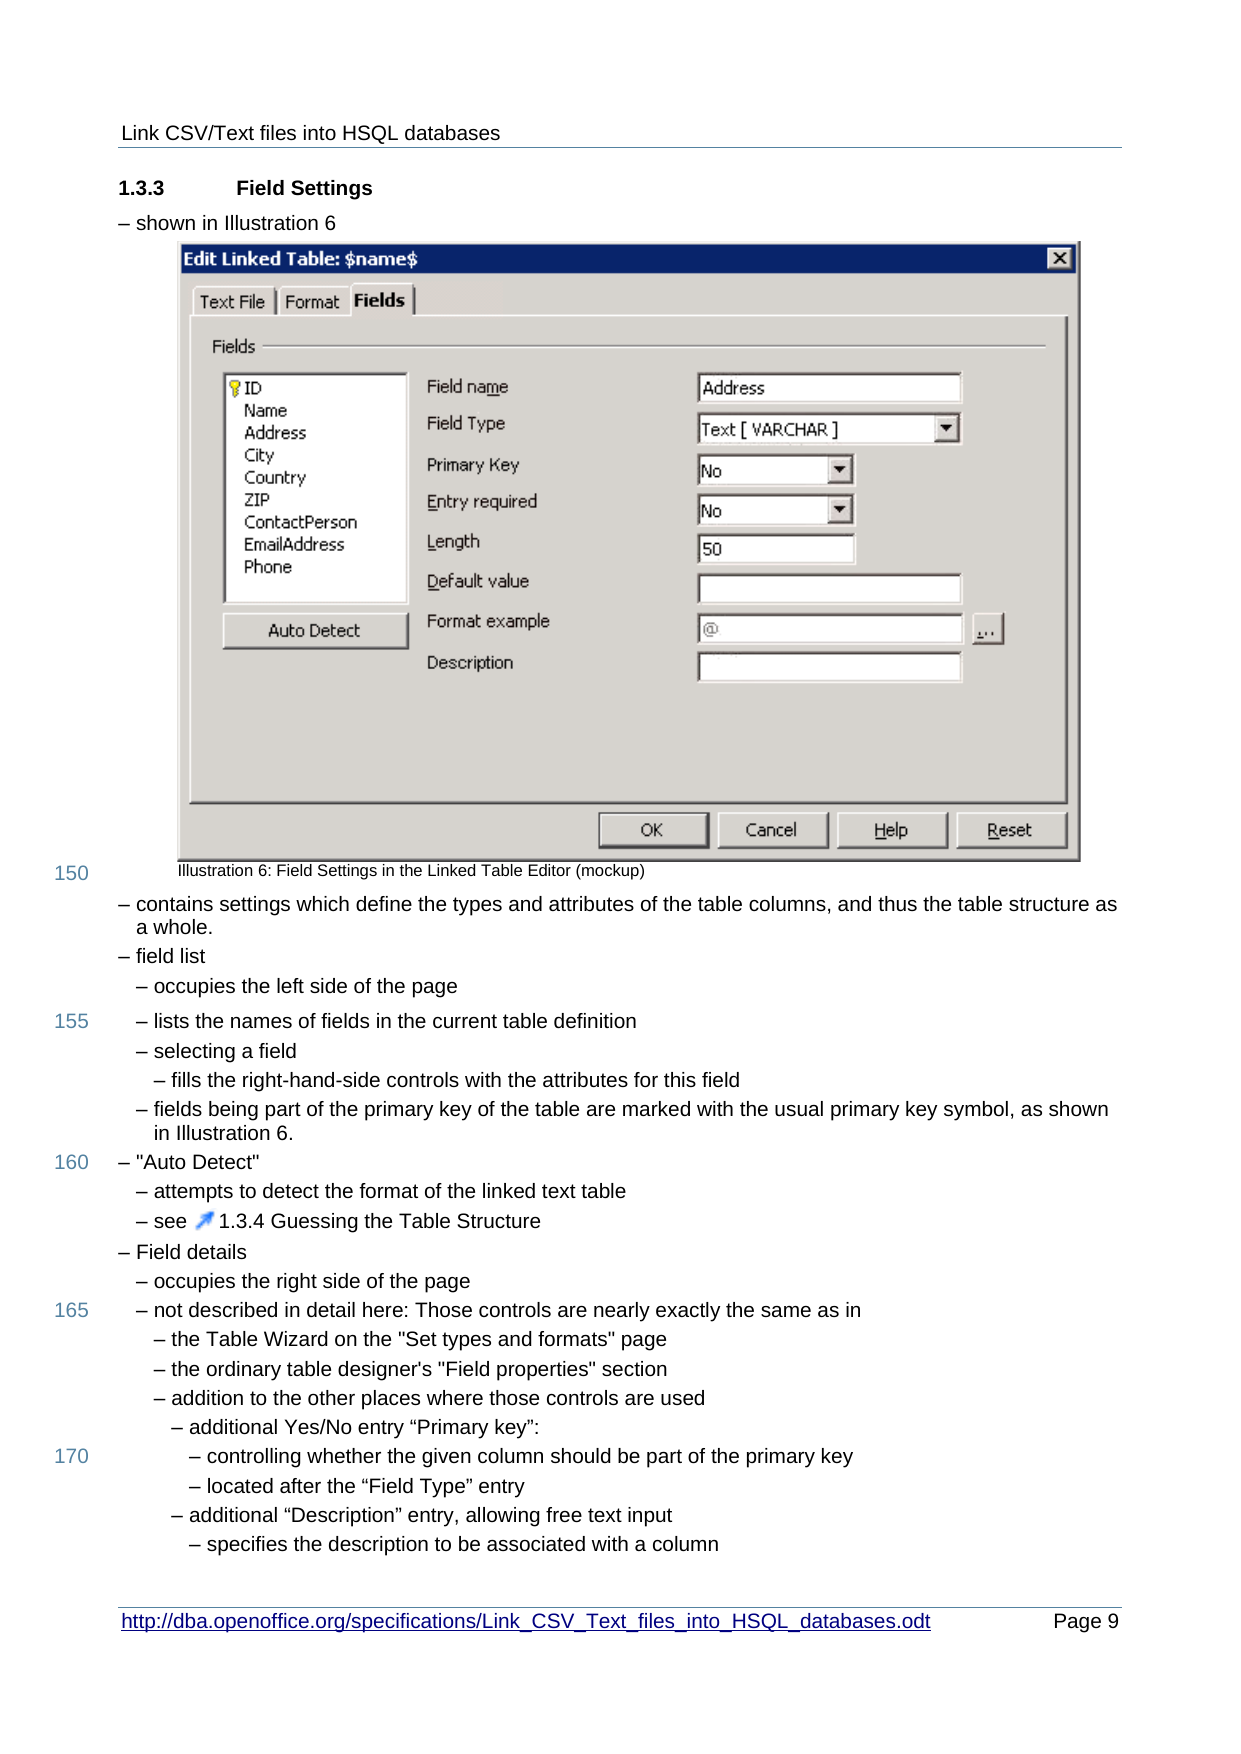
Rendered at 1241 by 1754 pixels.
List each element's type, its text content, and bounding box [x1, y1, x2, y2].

list additional Yes/No entry “Primary key”: [171, 1416, 1122, 1439]
picture [192, 1208, 219, 1235]
list Illustration 6: Field Settings in the Linked Table Editor (mockup) [177, 862, 1081, 880]
list addition to the other places where those controls are used [153, 1387, 1122, 1410]
list attempts to detect the format of the linked text table [136, 1180, 1122, 1203]
list the Table Wizard on the "Set types and formats" page [153, 1328, 1122, 1351]
list controlling whether the given column should be part of the primary key [189, 1445, 1122, 1468]
list the ordinary table designer's "Field properties" section [153, 1357, 1122, 1381]
list fields being part of the primary key of the table are marked with the usual primary key symbol, as shown in Illustration 6. [136, 1098, 1122, 1144]
list see 1.3.4 Guessing the Table Structure [219, 1209, 1122, 1234]
list lists the names of fields in the current table definition [136, 1010, 1122, 1033]
list see 1.3.4 Guessing the Table Structure [136, 1209, 192, 1234]
list located after the “Field Type” entry [189, 1474, 1122, 1498]
list fills the right-hand-side controls with the attributes for this field [153, 1069, 1122, 1092]
list selecting a field [136, 1039, 1122, 1063]
list "Auto Detect" [118, 1150, 1122, 1174]
list occupies the left side of the page [136, 974, 1122, 998]
picture [177, 241, 1081, 862]
subtitle Field Settings [118, 177, 1122, 200]
list shown in Illustration 6 [118, 212, 1122, 235]
list additional “Description” entry, allowing free text input [171, 1504, 1122, 1527]
list occupies the right side of the page [136, 1269, 1122, 1293]
list Field details [118, 1240, 1122, 1263]
list specifies the description to be associated with a column [189, 1533, 1122, 1556]
list contains settings which define the types and attributes of the table columns, and thus the table structure as a whole. [118, 892, 1122, 939]
list not described in detail here: Those controls are nearly exactly the same as in [136, 1299, 1122, 1322]
list field list [118, 945, 1122, 968]
